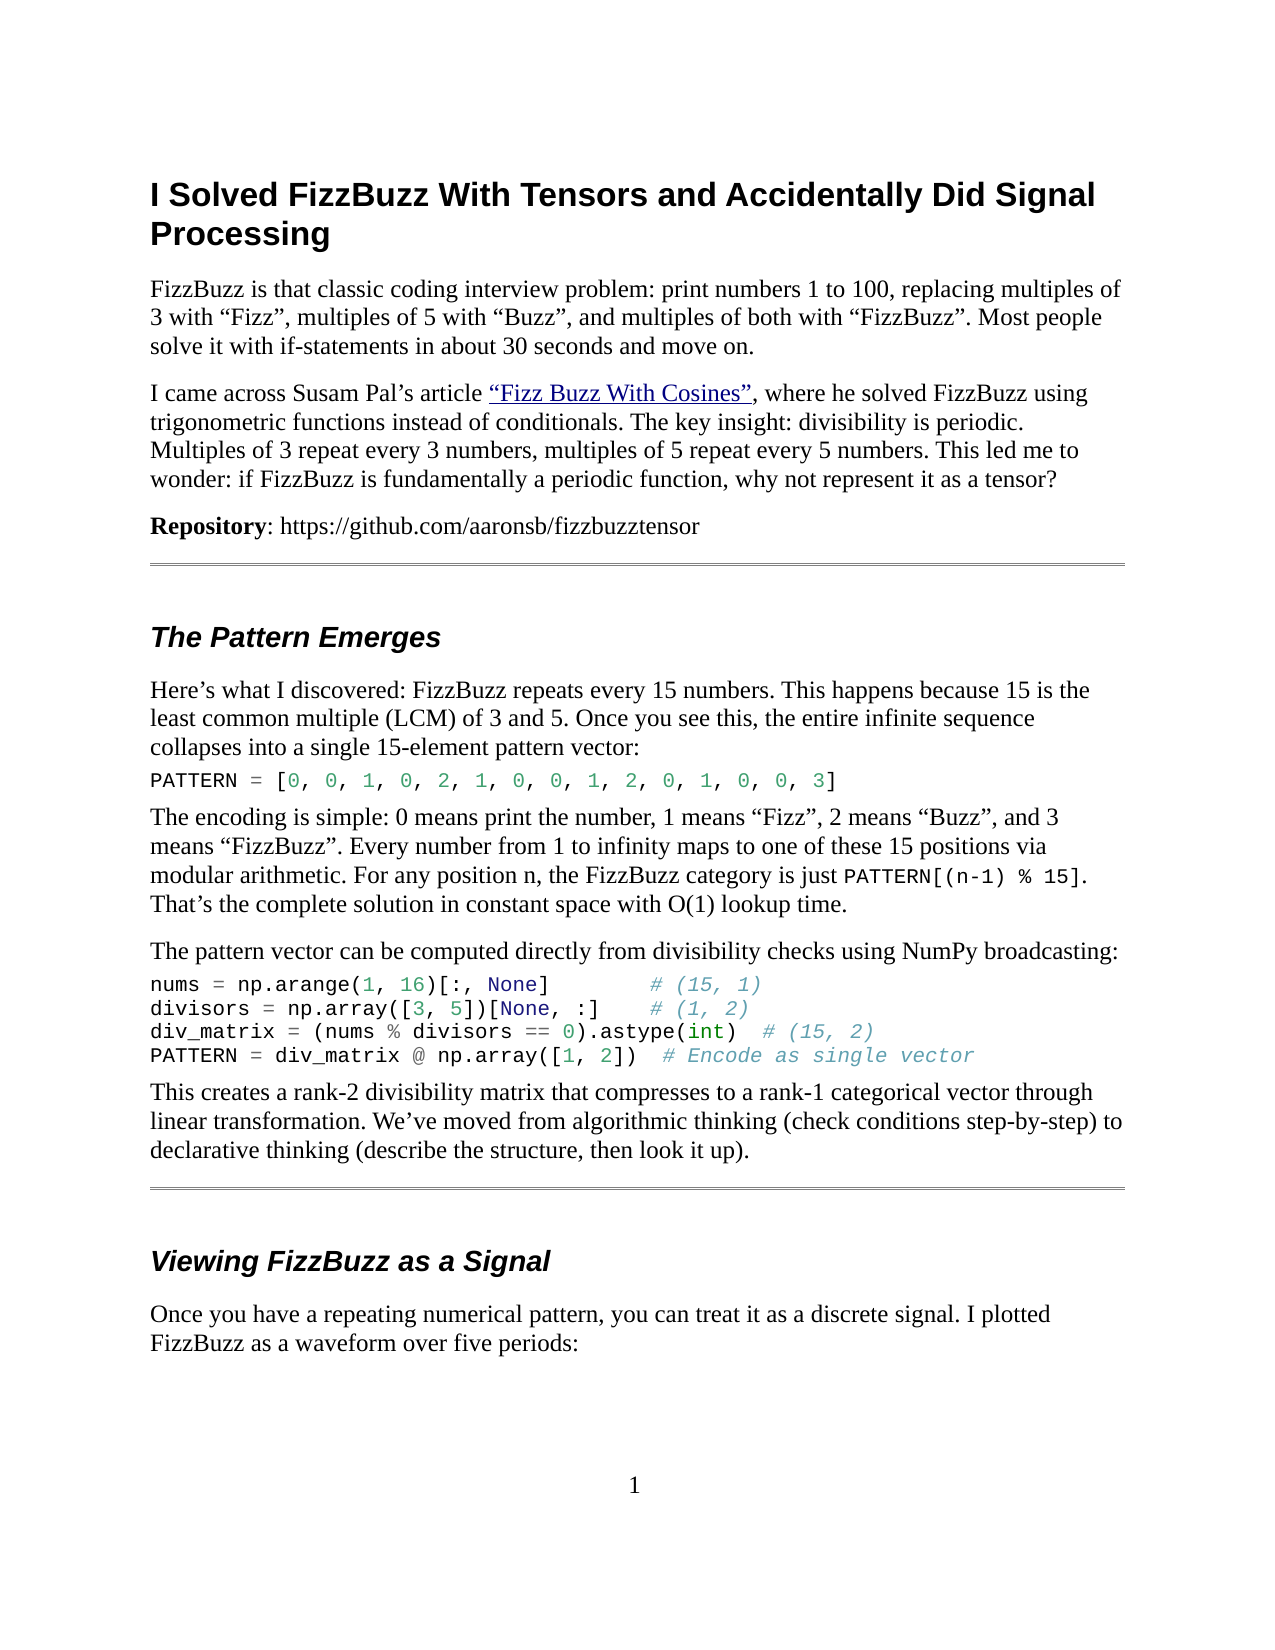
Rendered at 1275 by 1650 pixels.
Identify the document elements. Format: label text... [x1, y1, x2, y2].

text PATTERN = div_matrix @ np.array([1, 2]) # Encode as single vector [150, 1045, 1125, 1068]
text nums = np.arange(1, 16)[:, None] # (15, 1) [150, 974, 1125, 998]
text div_matrix = (nums % divisors == 0).astype(int) # (15, 2) [150, 1021, 1125, 1045]
text Repository: https://github.com/aaronsb/fizzbuzztensor [150, 511, 1125, 539]
text This creates a rank-2 divisibility matrix that compresses to a rank-1 categorical vector through linear transformation. We’ve moved from algorithmic thinking (check conditions step-by-step) to declarative thinking (describe the structure, then look it up). [150, 1077, 1125, 1164]
text I came across Susam Pal’s article “Fizz Buzz With Cosines”, where he solved FizzBuzz using trigonometric functions instead of conditionals. The key insight: divisibility is periodic. Multiples of 3 repeat every 3 numbers, multiples of 5 repeat every 5 numbers. This led me to wonder: if FizzBuzz is fundamentally a periodic function, why not represent it as a tensor? [150, 378, 1125, 493]
text PATTERN = [0, 0, 1, 0, 2, 1, 0, 0, 1, 2, 0, 1, 0, 0, 3] [150, 770, 1125, 793]
text FizzBuzz is that classic coding interview problem: print numbers 1 to 100, replacing multiples of 3 with “Fizz”, multiples of 5 with “Buzz”, and multiples of both with “FizzBuzz”. Most people solve it with if-statements in about 30 seconds and move on. [150, 274, 1125, 360]
text Once you have a repeating numerical pattern, you can treat it as a discrete signal. I plotted FizzBuzz as a waveform over five periods: [150, 1299, 1125, 1356]
text The encoding is simple: 0 means print the number, 1 means “Fizz”, 2 means “Buzz”, and 3 means “FizzBuzz”. Every number from 1 to infinity maps to one of these 15 positions via modular arithmetic. For any position n, the FizzBuzz category is just PATTERN[(n-1) % 15]. That’s the complete solution in constant space with O(1) lookup time. [150, 802, 1125, 918]
subtitle The Pattern Emerges [150, 620, 1125, 653]
subtitle Viewing FizzBuzz as a Signal [150, 1244, 1125, 1277]
text divisors = np.array([3, 5])[None, :] # (1, 2) [150, 998, 1125, 1021]
text The pattern vector can be computed directly from divisibility checks using NumPy broadcasting: [150, 936, 1125, 965]
subtitle I Solved FizzBuzz With Tensors and Accidentally Did Signal Processing [150, 175, 1125, 252]
text Here’s what I discovered: FizzBuzz repeats every 15 numbers. This happens because 15 is the least common multiple (LCM) of 3 and 5. Once you see this, the entire infinite sequence collapses into a single 15-element pattern vector: [150, 675, 1125, 761]
